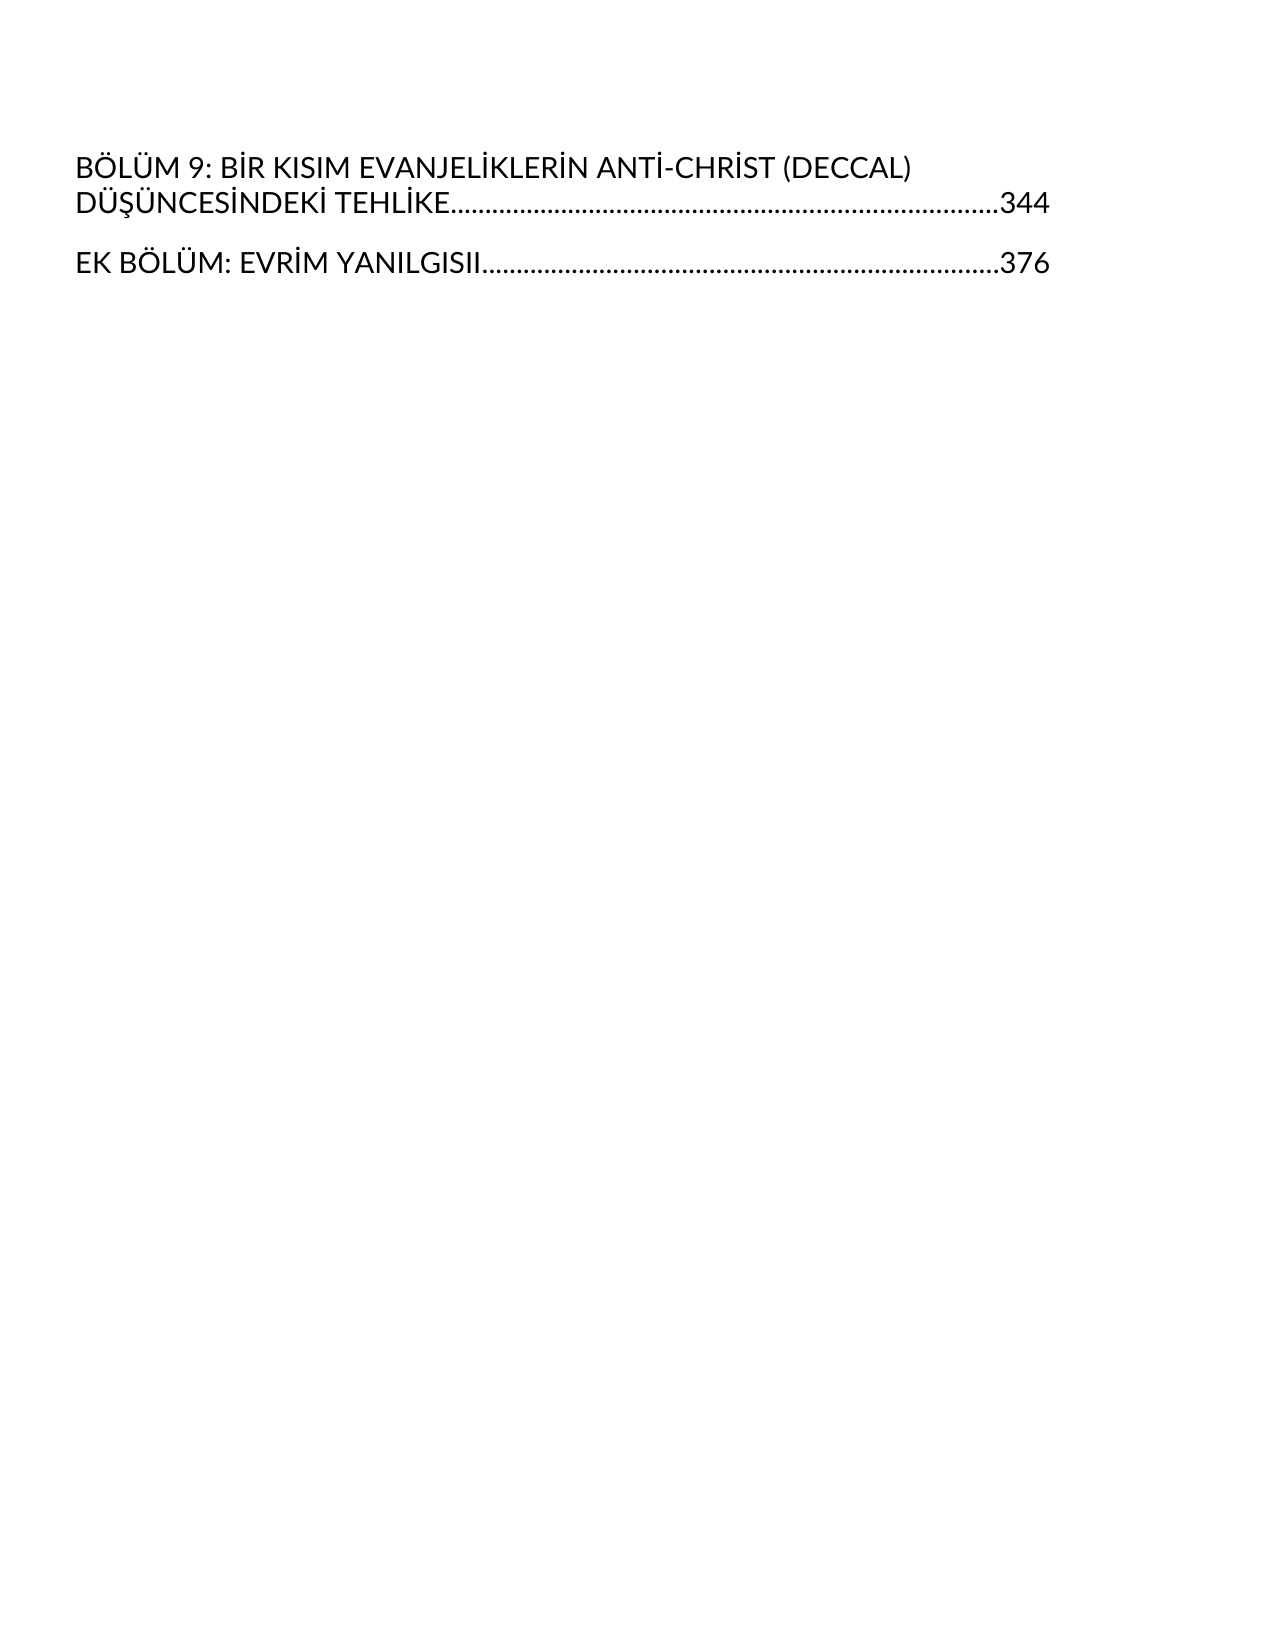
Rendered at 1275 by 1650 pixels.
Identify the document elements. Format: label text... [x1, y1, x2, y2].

subtitle EK BÖLÜM: EVRİM YANILGISII 376 [75, 245, 1200, 280]
subtitle BÖLÜM 9: BİR KISIM EVANJELİKLERİN ANTİ-CHRİST (DECCAL) DÜŞÜNCESİNDEKİ TEHLİKE 344 [75, 150, 1200, 220]
